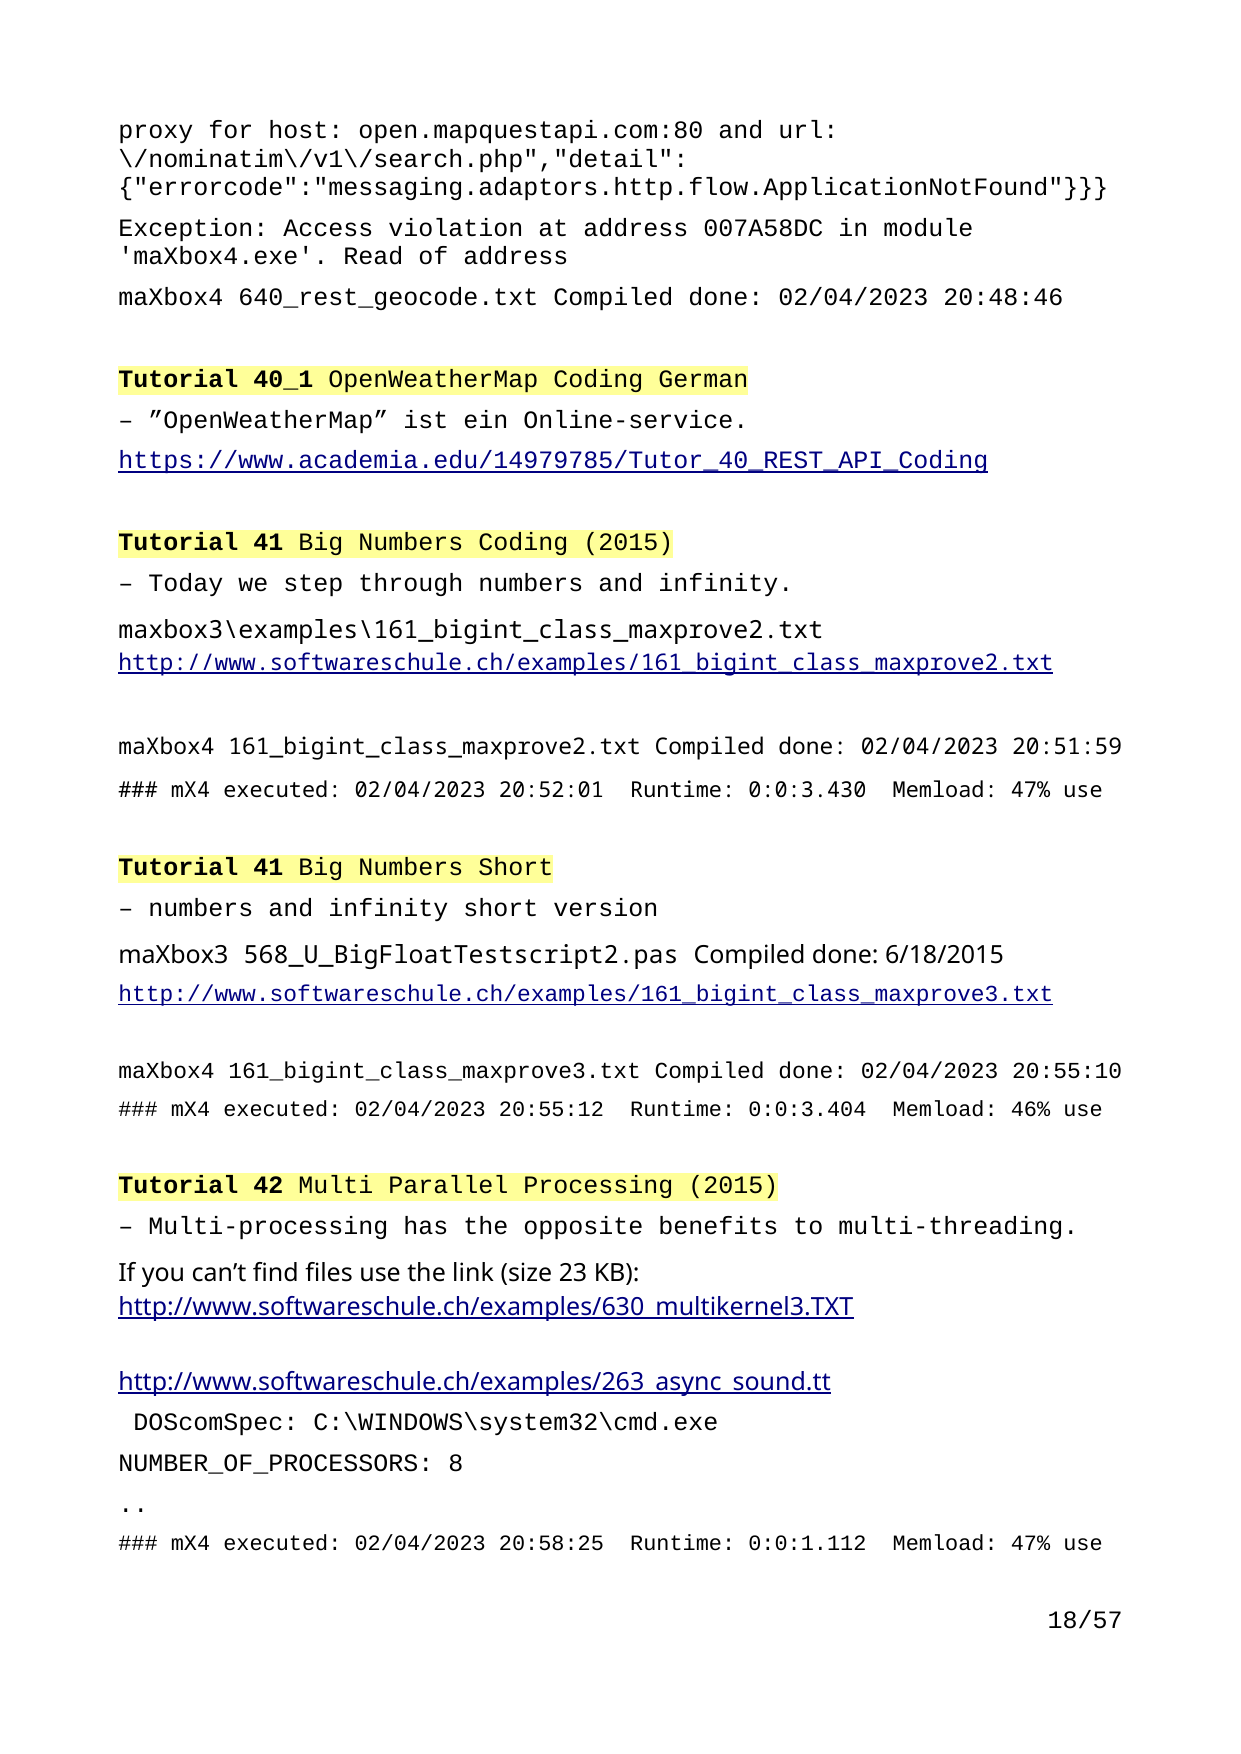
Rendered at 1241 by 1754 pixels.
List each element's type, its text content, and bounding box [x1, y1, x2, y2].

text maXbox3 568_U_BigFloatTestscript2.pas Compiled done: 6/18/2015 [118, 936, 1122, 970]
text Tutorial 41 Big Numbers Short [118, 854, 1122, 883]
text – Multi-processing has the opposite benefits to multi-threading. [118, 1213, 1122, 1242]
text .. [118, 1492, 1122, 1520]
text Exception: Access violation at address 007A58DC in module 'maXbox4.exe'. Read of address [118, 216, 1122, 272]
text Tutorial 42 Multi Parallel Processing (2015) [118, 1173, 1122, 1201]
text http://www.softwareschule.ch/examples/161_bigint_class_maxprove3.txt [118, 983, 1122, 1009]
text Tutorial 41 Big Numbers Coding (2015) [118, 530, 1122, 558]
text ### mX4 executed: 02/04/2023 20:58:25 Runtime: 0:0:1.112 Memload: 47% use [118, 1532, 1122, 1557]
text maXbox4 640_rest_geocode.txt Compiled done: 02/04/2023 20:48:46 [118, 285, 1122, 313]
text maxbox3\examples\161_bigint_class_maxprove2.txt http://www.softwareschule.ch/examples/161_bigint_class_maxprove2.txt [118, 611, 1122, 677]
text If you can’t find files use the link (size 23 KB): http://www.softwareschule.ch/examples/630_multikernel3.TXT [118, 1254, 1122, 1322]
text NUMBER_OF_PROCESSORS: 8 [118, 1451, 1122, 1479]
text – numbers and infinity short version [118, 895, 1122, 924]
text – ”OpenWeatherMap” ist ein Online-service. [118, 407, 1122, 436]
text Tutorial 40_1 OpenWeatherMap Coding German [118, 366, 1122, 395]
text https://www.academia.edu/14979785/Tutor_40_REST_API_Coding [118, 448, 1122, 476]
text maXbox4 161_bigint_class_maxprove2.txt Compiled done: 02/04/2023 20:51:59 [118, 730, 1122, 761]
text DOScomSpec: C:\WINDOWS\system32\cmd.exe [118, 1410, 1122, 1438]
text maXbox4 161_bigint_class_maxprove3.txt Compiled done: 02/04/2023 20:55:10 [118, 1060, 1122, 1086]
text ### mX4 executed: 02/04/2023 20:55:12 Runtime: 0:0:3.404 Memload: 46% use [118, 1098, 1122, 1123]
text – Today we step through numbers and infinity. [118, 571, 1122, 599]
text http://www.softwareschule.ch/examples/263_async_sound.tt [118, 1335, 1122, 1397]
text proxy for host: open.mapquestapi.com:80 and url: \/nominatim\/v1\/search.php","detail":{"errorcode":"messaging.adaptors.http.flow.ApplicationNotFound"}}} [118, 118, 1122, 203]
text ### mX4 executed: 02/04/2023 20:52:01 Runtime: 0:0:3.430 Memload: 47% use [118, 774, 1122, 804]
